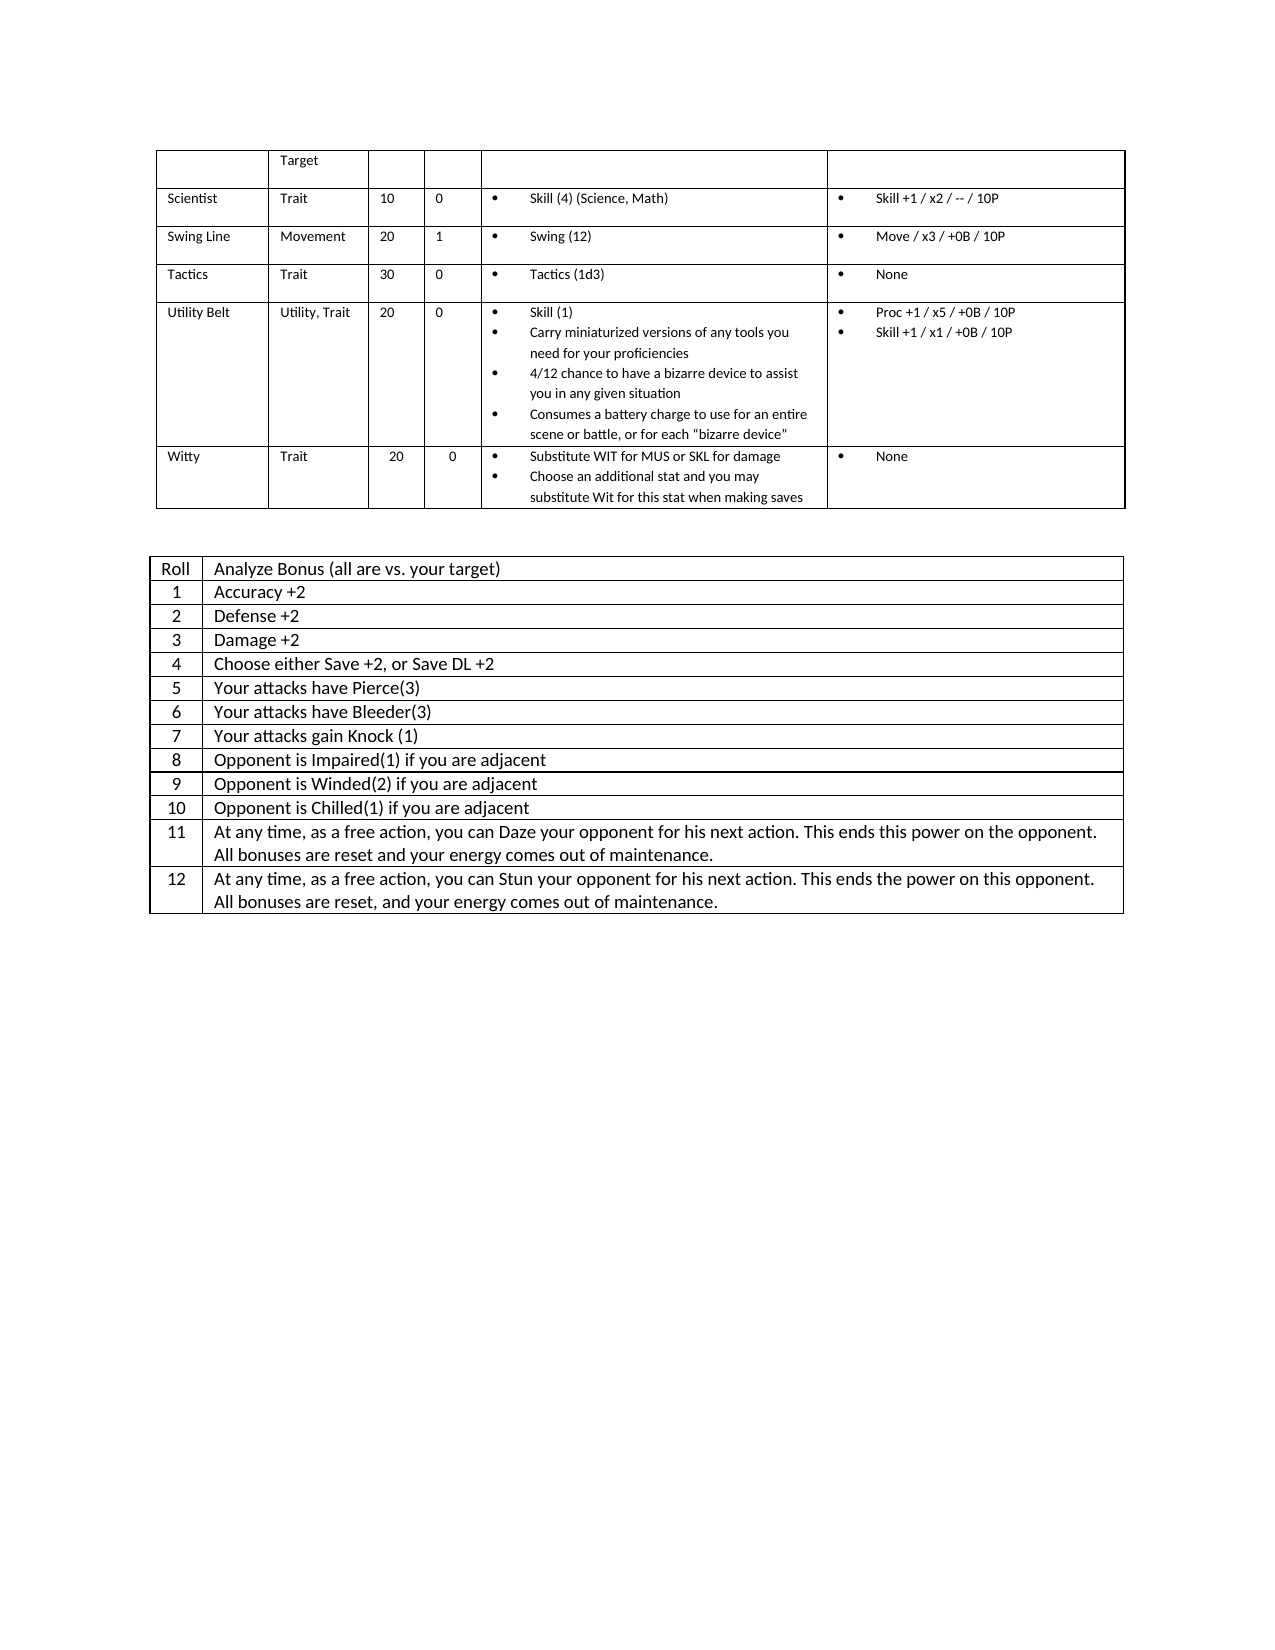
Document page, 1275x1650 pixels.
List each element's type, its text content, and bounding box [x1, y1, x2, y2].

table_cell Skill +1 / x2 / -- / 10P [828, 189, 1124, 226]
table_cell Utility Belt [157, 303, 268, 446]
table_cell At any time, as a free action, you can Daze your opponent for his next action. This ends this power on the opponent. All bonuses are reset and your energy comes out of maintenance. [203, 820, 1123, 866]
table_cell 8 [151, 749, 202, 771]
table_cell 1 [151, 581, 202, 604]
table_cell Your attacks gain Knock (1) [203, 725, 1123, 747]
table_cell 5 [151, 677, 202, 699]
table_cell Target [269, 151, 368, 188]
table_cell 12 [151, 867, 202, 913]
table_cell 1 [425, 227, 481, 264]
table_cell 2 [151, 605, 202, 628]
table_cell 20 [369, 303, 424, 446]
table_cell Movement [269, 227, 368, 264]
table_cell Tactics (1d3) [482, 265, 827, 302]
table_cell Your attacks have Bleeder(3) [203, 701, 1123, 723]
table_cell Utility, Trait [269, 303, 368, 446]
table_header Analyze Bonus (all are vs. your target) [203, 557, 1123, 580]
table_cell 6 [151, 701, 202, 723]
table_cell 11 [151, 820, 202, 866]
table_cell 10 [369, 189, 424, 226]
table_cell [828, 151, 1124, 188]
table_cell 0 [425, 303, 481, 446]
table_cell Opponent is Impaired(1) if you are adjacent [203, 749, 1123, 771]
table_cell 7 [151, 725, 202, 747]
table_cell Proc +1 / x5 / +0B / 10P Skill +1 / x1 / +0B / 10P [828, 303, 1124, 446]
table_cell Opponent is Winded(2) if you are adjacent [203, 773, 1123, 795]
table_cell Skill (1) Carry miniaturized versions of any tools you need for your proficiencies 4/12 chance to have a bizarre device to assist you in any given situation Consumes a battery charge to use for an entire scene or battle, or for each “bizarre device” [482, 303, 827, 446]
table_cell Opponent is Chilled(1) if you are adjacent [203, 796, 1123, 819]
table_cell 20 [369, 227, 424, 264]
table_cell None [828, 447, 1124, 508]
table_cell Damage +2 [203, 629, 1123, 652]
table_cell Scientist [157, 189, 268, 226]
table_cell Your attacks have Pierce(3) [203, 677, 1123, 699]
table_cell Substitute WIT for MUS or SKL for damage Choose an additional stat and you may substitute Wit for this stat when making saves [482, 447, 827, 508]
table_cell Skill (4) (Science, Math) [482, 189, 827, 226]
table_cell 20 [369, 447, 424, 508]
table_cell [157, 151, 268, 188]
table_cell 30 [369, 265, 424, 302]
table_cell 0 [425, 447, 481, 508]
table_cell [425, 151, 481, 188]
table_header Roll [151, 557, 202, 580]
table_cell 0 [425, 265, 481, 302]
table_cell Swing Line [157, 227, 268, 264]
table_cell Defense +2 [203, 605, 1123, 628]
table_cell 10 [151, 796, 202, 819]
table_cell At any time, as a free action, you can Stun your opponent for his next action. This ends the power on this opponent. All bonuses are reset, and your energy comes out of maintenance. [203, 867, 1123, 913]
table_cell 9 [151, 773, 202, 795]
table_cell Witty [157, 447, 268, 508]
table_cell Tactics [157, 265, 268, 302]
table_cell Trait [269, 189, 368, 226]
table_cell Trait [269, 447, 368, 508]
table_cell Accuracy +2 [203, 581, 1123, 604]
table_cell 4 [151, 653, 202, 676]
table_cell Trait [269, 265, 368, 302]
table_cell [369, 151, 424, 188]
table_cell 0 [425, 189, 481, 226]
table_cell None [828, 265, 1124, 302]
table_cell Move / x3 / +0B / 10P [828, 227, 1124, 264]
table_cell 3 [151, 629, 202, 652]
table_cell Swing (12) [482, 227, 827, 264]
table_cell [482, 151, 827, 188]
table_cell Choose either Save +2, or Save DL +2 [203, 653, 1123, 676]
